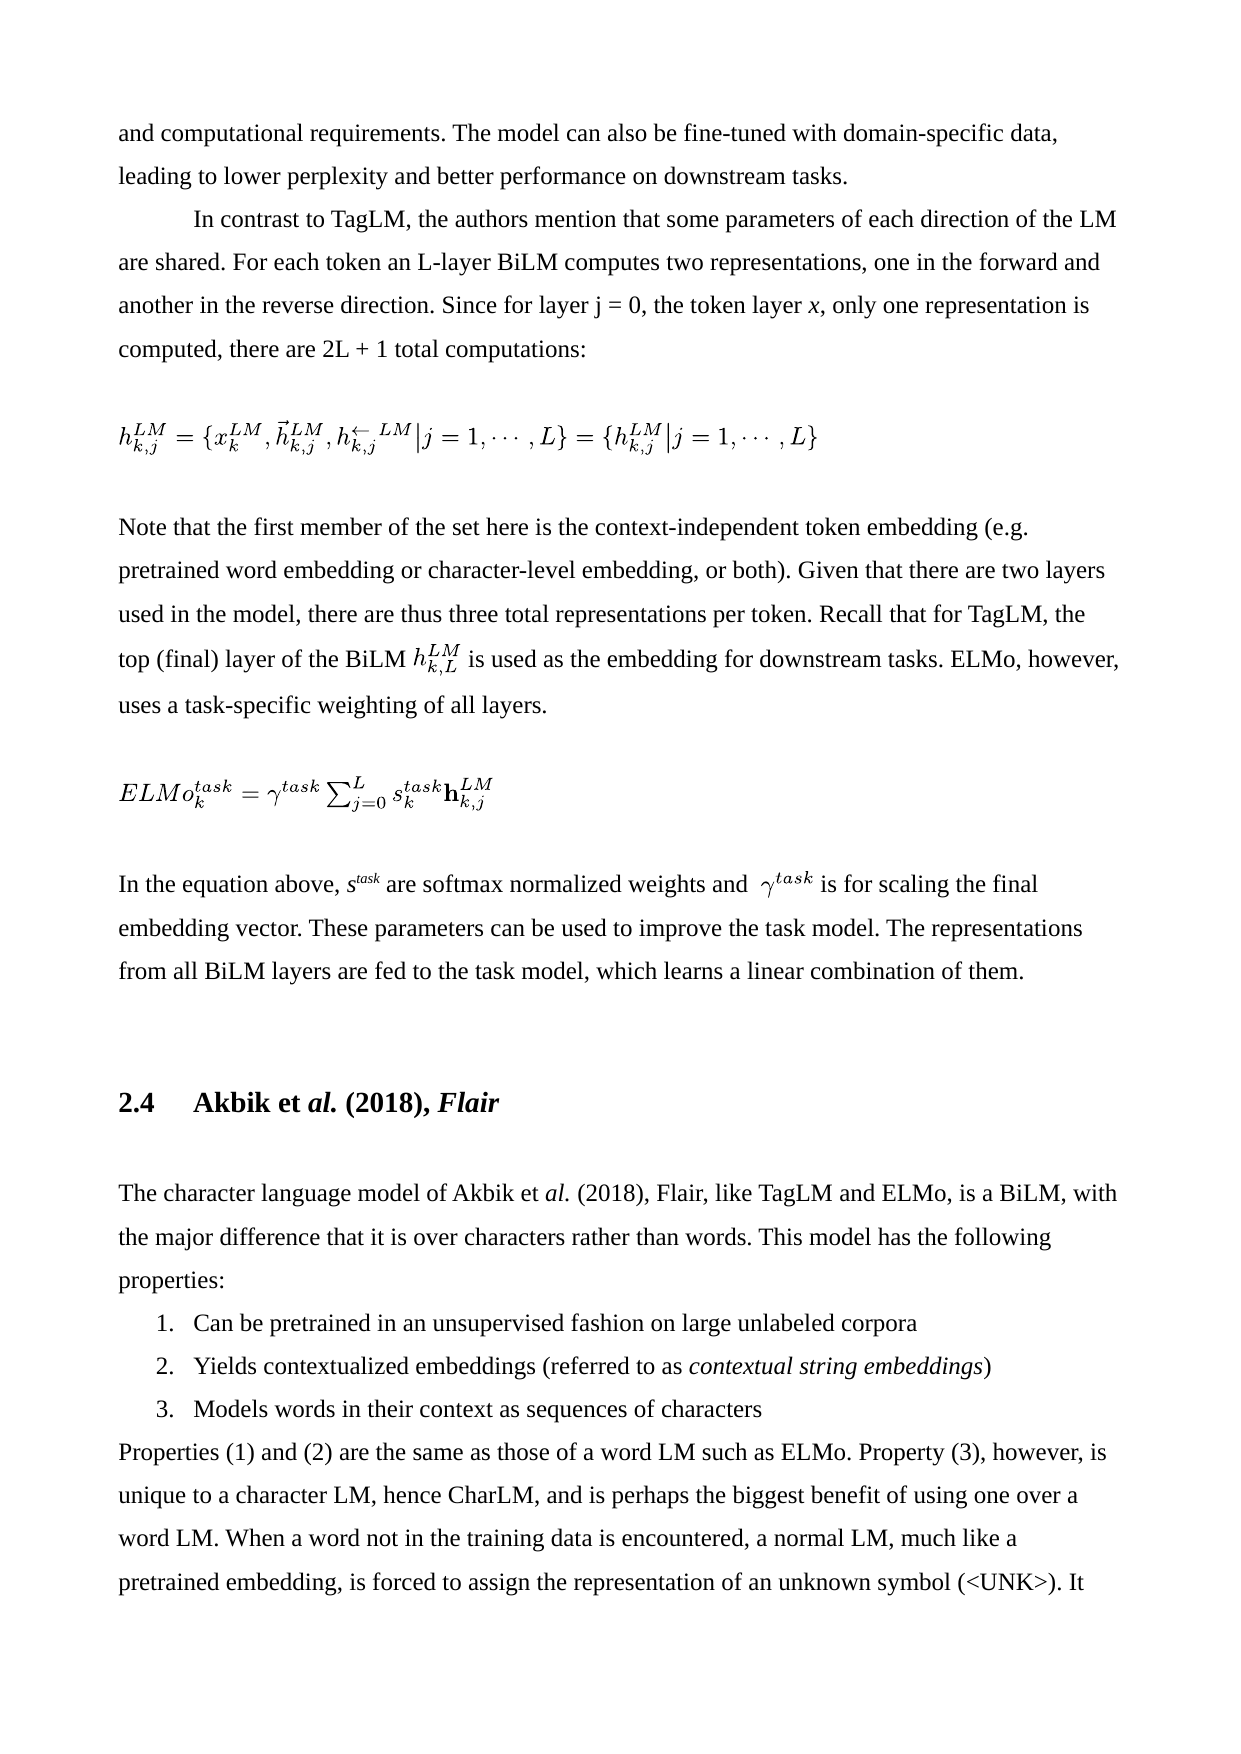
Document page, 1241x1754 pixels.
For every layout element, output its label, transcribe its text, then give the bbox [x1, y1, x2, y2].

list Models words in their context as sequences of characters [156, 1394, 1122, 1423]
text and computational requirements. The model can also be fine-tuned with domain-specific data, leading to lower perplexity and better performance on downstream tasks. [118, 118, 1122, 190]
list 2.4 Akbik et al. (2018), Flair [118, 1085, 1122, 1119]
text In the equation above, stask are softmax normalized weights and is for scaling the final embedding vector. These parameters can be used to improve the task model. The representations from all BiLM layers are fed to the task model, which learns a linear combination of them. [118, 869, 1122, 984]
list Yields contextualized embeddings (referred to as contextual string embeddings) [156, 1351, 1122, 1380]
text The character language model of Akbik et al. (2018), Flair, like TagLM and ELMo, is a BiLM, with the major difference that it is over characters rather than words. This model has the following properties: [118, 1178, 1122, 1293]
list Can be pretrained in an unsupervised fashion on large unlabeled corpora [156, 1308, 1122, 1337]
text In contrast to TagLM, the authors mention that some parameters of each direction of the LM are shared. For each token an L-layer BiLM computes two representations, one in the forward and another in the reverse direction. Since for layer j = 0, the token layer x, only one representation is computed, there are 2L + 1 total computations: [118, 204, 1122, 362]
text Note that the first member of the set here is the context-independent token embedding (e.g. pretrained word embedding or character-level embedding, or both). Given that there are two layers used in the model, there are thus three total representations per token. Recall that for TagLM, the top (final) layer of the BiLM is used as the embedding for downstream tasks. ELMo, however, uses a task-specific weighting of all layers. [118, 512, 1122, 719]
text Properties (1) and (2) are the same as those of a word LM such as ELMo. Property (3), however, is unique to a character LM, hence CharLM, and is perhaps the biggest benefit of using one over a word LM. When a word not in the training data is encountered, a normal LM, much like a pretrained embedding, is forced to assign the representation of an unknown symbol (<UNK>). It [118, 1437, 1122, 1595]
